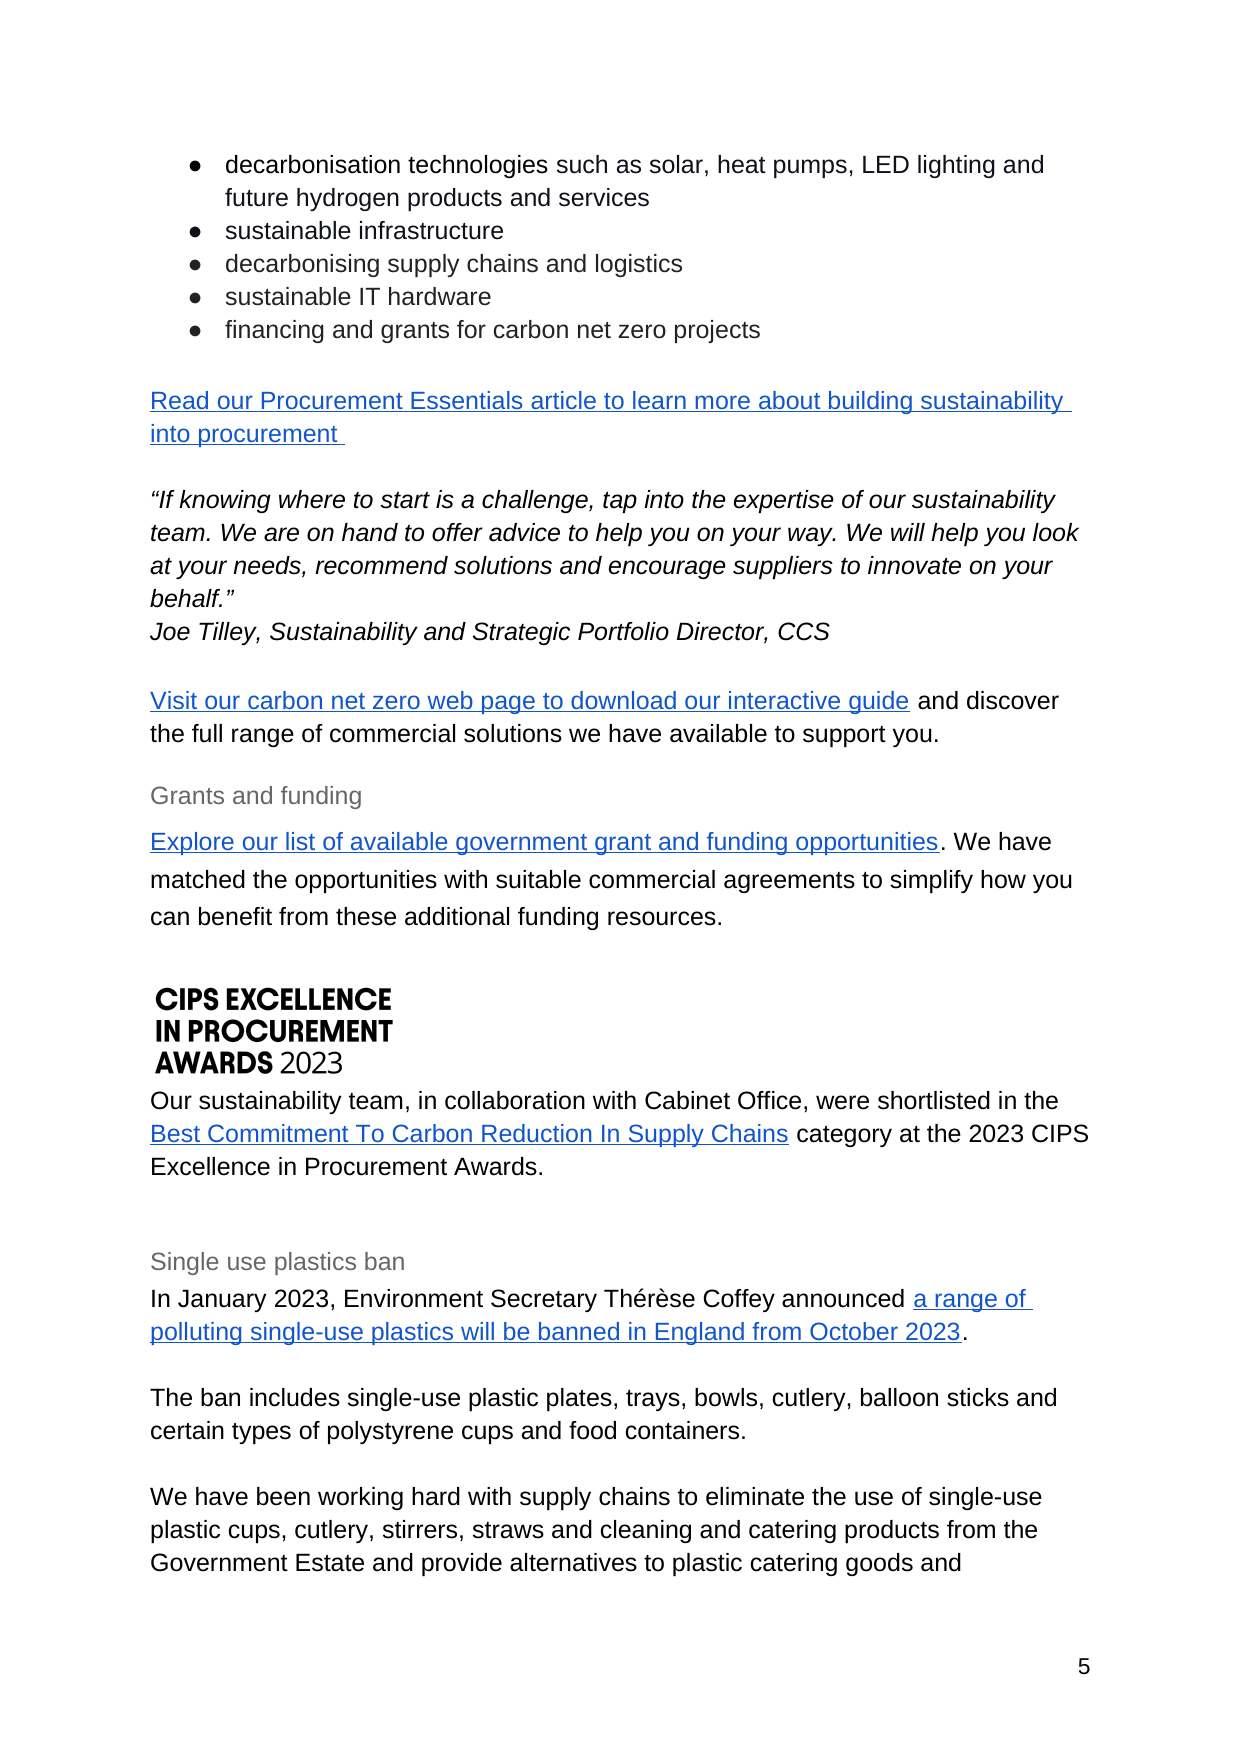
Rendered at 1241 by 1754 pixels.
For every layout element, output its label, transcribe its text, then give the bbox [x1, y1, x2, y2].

list decarbonisation technologies such as solar, heat pumps, LED lighting and future hydrogen products and services [187, 150, 1090, 212]
picture [150, 977, 400, 1082]
text We have been working hard with supply chains to eliminate the use of single-use plastic cups, cutlery, stirrers, straws and cleaning and catering products from the Government Estate and provide alternatives to plastic catering goods and [150, 1482, 1090, 1577]
text Read our Procurement Essentials article to learn more about building sustainability into procurement [150, 386, 1090, 447]
text Our sustainability team, in collaboration with Cabinet Office, were shortlisted in the Best Commitment To Carbon Reduction In Supply Chains category at the 2023 CIPS Excellence in Procurement Awards. [150, 1086, 1090, 1181]
subtitle Single use plastics ban [150, 1247, 1090, 1276]
list decarbonising supply chains and logistics [187, 249, 1090, 278]
list sustainable infrastructure [187, 216, 1090, 245]
text “If knowing where to start is a challenge, tap into the expertise of our sustainability team. We are on hand to offer advice to help you on your way. We will help you look at your needs, recommend solutions and encourage suppliers to innovate on your behalf.” [150, 485, 1090, 613]
text In January 2023, Environment Secretary Thérèse Coffey announced a range of polluting single-use plastics will be banned in England from October 2023. [150, 1284, 1090, 1346]
text The ban includes single-use plastic plates, trays, bowls, cutlery, balloon sticks and certain types of polystyrene cups and food containers. [150, 1383, 1090, 1445]
list financing and grants for carbon net zero projects [187, 315, 1090, 344]
subtitle Grants and funding [150, 781, 1090, 810]
text Explore our list of available government grant and funding opportunities. We have matched the opportunities with suitable commercial agreements to simplify how you can benefit from these additional funding resources. [150, 827, 1090, 931]
text Visit our carbon net zero web page to download our interactive guide and discover the full range of commercial solutions we have available to support you. [150, 686, 1090, 748]
text Joe Tilley, Sustainability and Strategic Portfolio Director, CCS [150, 617, 1090, 646]
list sustainable IT hardware [187, 282, 1090, 311]
